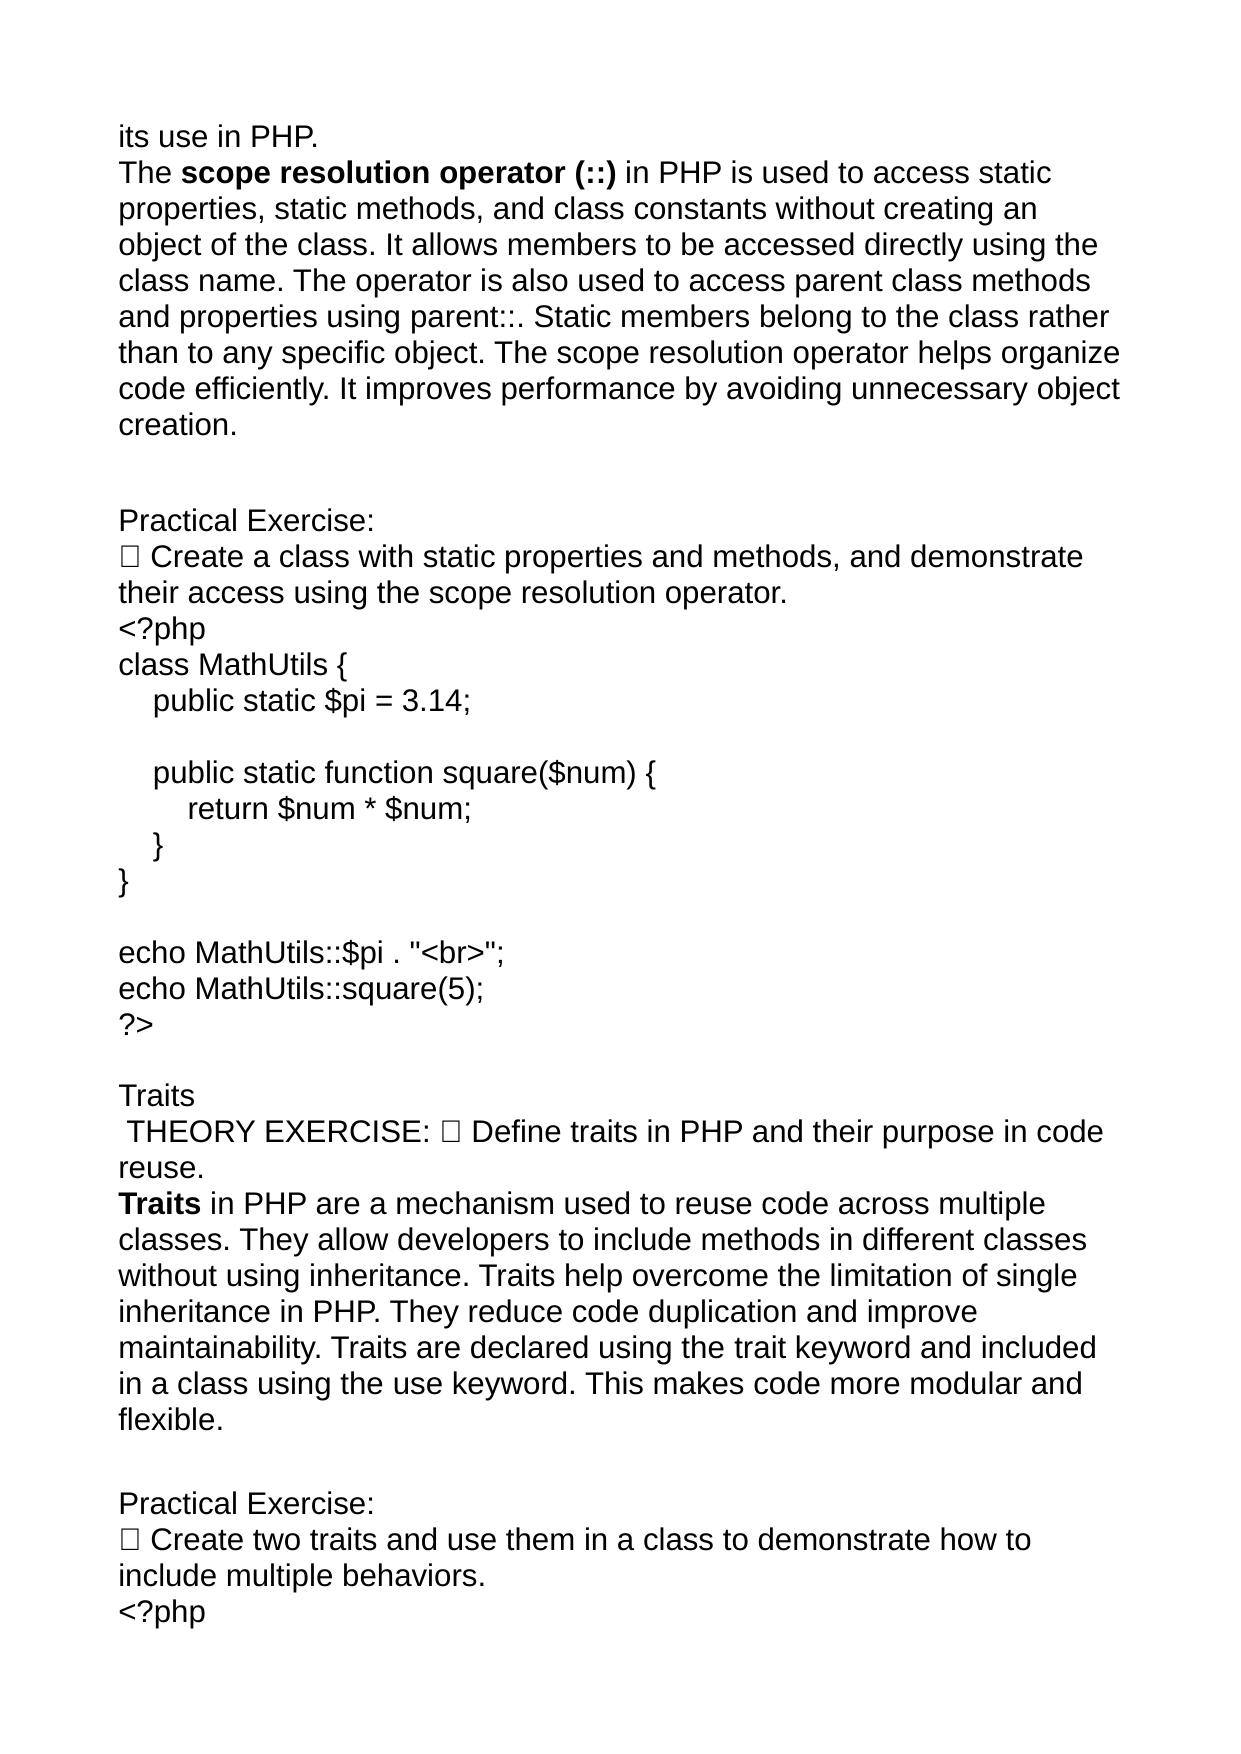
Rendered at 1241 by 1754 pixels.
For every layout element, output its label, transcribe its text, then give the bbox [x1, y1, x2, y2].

text <?php [118, 610, 1122, 646]
text public static function square($num) { [118, 754, 1122, 790]
text ?> [118, 1006, 1122, 1042]
text } [118, 862, 1122, 898]
text  Create two traits and use them in a class to demonstrate how to include multiple behaviors. [118, 1521, 1122, 1593]
text THEORY EXERCISE:  Define traits in PHP and their purpose in code reuse. [118, 1113, 1122, 1185]
text echo MathUtils::$pi . "<br>"; [118, 934, 1122, 970]
text public static $pi = 3.14; [118, 682, 1122, 718]
text class MathUtils { [118, 646, 1122, 682]
text  Create a class with static properties and methods, and demonstrate their access using the scope resolution operator. [118, 538, 1122, 610]
text Traits [118, 1077, 1122, 1113]
text Traits in PHP are a mechanism used to reuse code across multiple classes. They allow developers to include methods in different classes without using inheritance. Traits help overcome the limitation of single inheritance in PHP. They reduce code duplication and improve maintainability. Traits are declared using the trait keyword and included in a class using the use keyword. This makes code more modular and flexible. [118, 1185, 1122, 1437]
text <?php [118, 1593, 1122, 1629]
text } [118, 826, 1122, 862]
text The scope resolution operator (::) in PHP is used to access static properties, static methods, and class constants without creating an object of the class. It allows members to be accessed directly using the class name. The operator is also used to access parent class methods and properties using parent::. Static members belong to the class rather than to any specific object. The scope resolution operator helps organize code efficiently. It improves performance by avoiding unnecessary object creation. [118, 154, 1122, 442]
text echo MathUtils::square(5); [118, 970, 1122, 1006]
text Practical Exercise: [118, 502, 1122, 538]
text its use in PHP. [118, 118, 1122, 154]
text Practical Exercise: [118, 1485, 1122, 1521]
text return $num * $num; [118, 790, 1122, 826]
